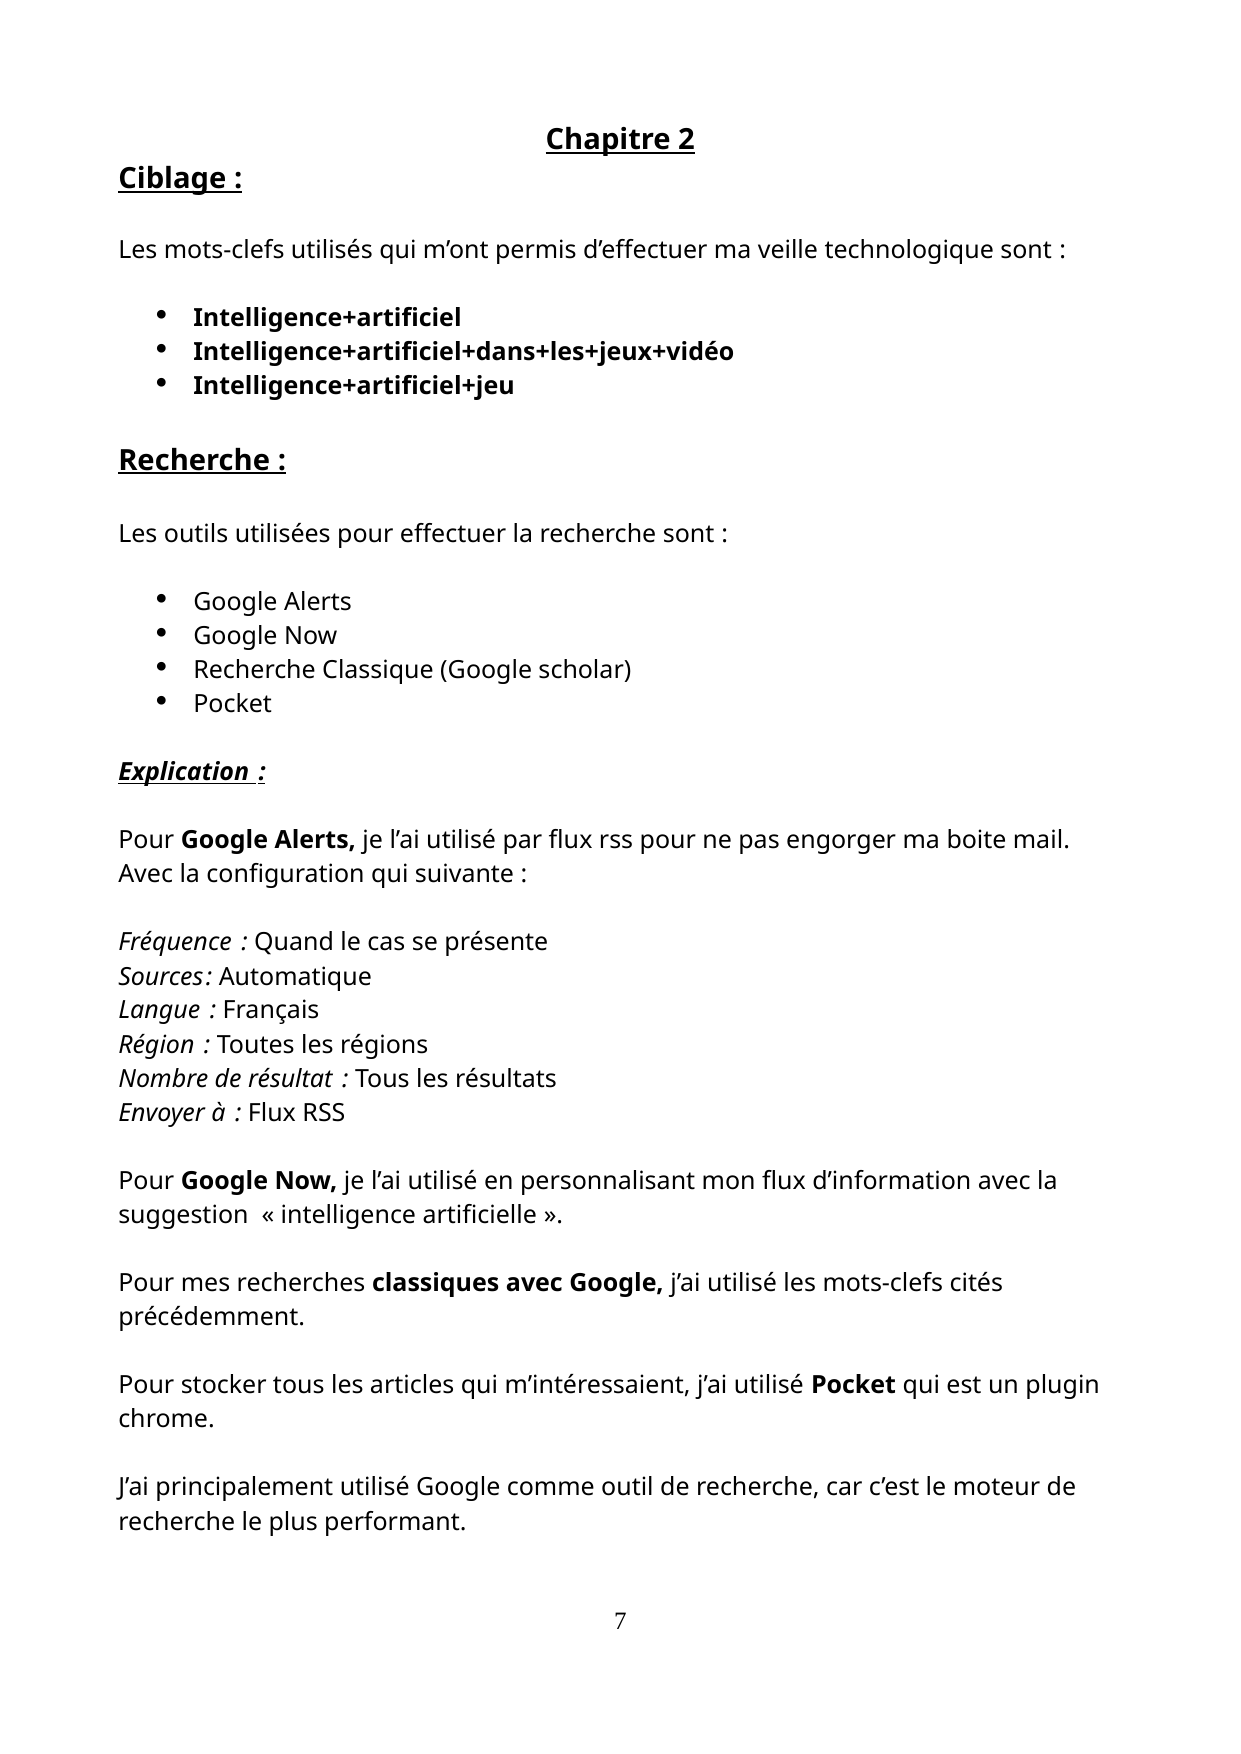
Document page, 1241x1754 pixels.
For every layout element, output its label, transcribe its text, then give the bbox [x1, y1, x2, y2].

text Langue : Français [118, 992, 1122, 1026]
list Intelligence+artificiel [156, 300, 1122, 334]
list Pocket [156, 686, 1122, 720]
text Chapitre 2 [118, 118, 1122, 158]
text J’ai principalement utilisé Google comme outil de recherche, car c’est le moteur de recherche le plus performant. [118, 1469, 1122, 1537]
list Intelligence+artificiel+dans+les+jeux+vidéo [156, 334, 1122, 368]
text Pour Google Alerts, je l’ai utilisé par flux rss pour ne pas engorger ma boite mail. [118, 822, 1122, 856]
text Pour stocker tous les articles qui m’intéressaient, j’ai utilisé Pocket qui est un plugin chrome. [118, 1367, 1122, 1435]
list Intelligence+artificiel+jeu [156, 368, 1122, 402]
text Recherche : [118, 439, 1122, 478]
list Google Alerts [156, 583, 1122, 617]
list Google Now [156, 617, 1122, 652]
text Pour Google Now, je l’ai utilisé en personnalisant mon flux d’information avec la suggestion « intelligence artificielle ». [118, 1162, 1122, 1231]
text Sources : Automatique [118, 958, 1122, 992]
list Recherche Classique (Google scholar) [156, 652, 1122, 686]
text Fréquence : Quand le cas se présente [118, 924, 1122, 958]
text Envoyer à : Flux RSS [118, 1094, 1122, 1128]
text Nombre de résultat : Tous les résultats [118, 1060, 1122, 1094]
text Avec la configuration qui suivante : [118, 856, 1122, 890]
text Région : Toutes les régions [118, 1026, 1122, 1060]
text Les outils utilisées pour effectuer la recherche sont : [118, 515, 1122, 549]
text Ciblage : [118, 158, 1122, 197]
text Les mots-clefs utilisés qui m’ont permis d’effectuer ma veille technologique sont : [118, 232, 1122, 266]
text Explication : [118, 754, 1122, 788]
text Pour mes recherches classiques avec Google, j’ai utilisé les mots-clefs cités précédemment. [118, 1265, 1122, 1333]
